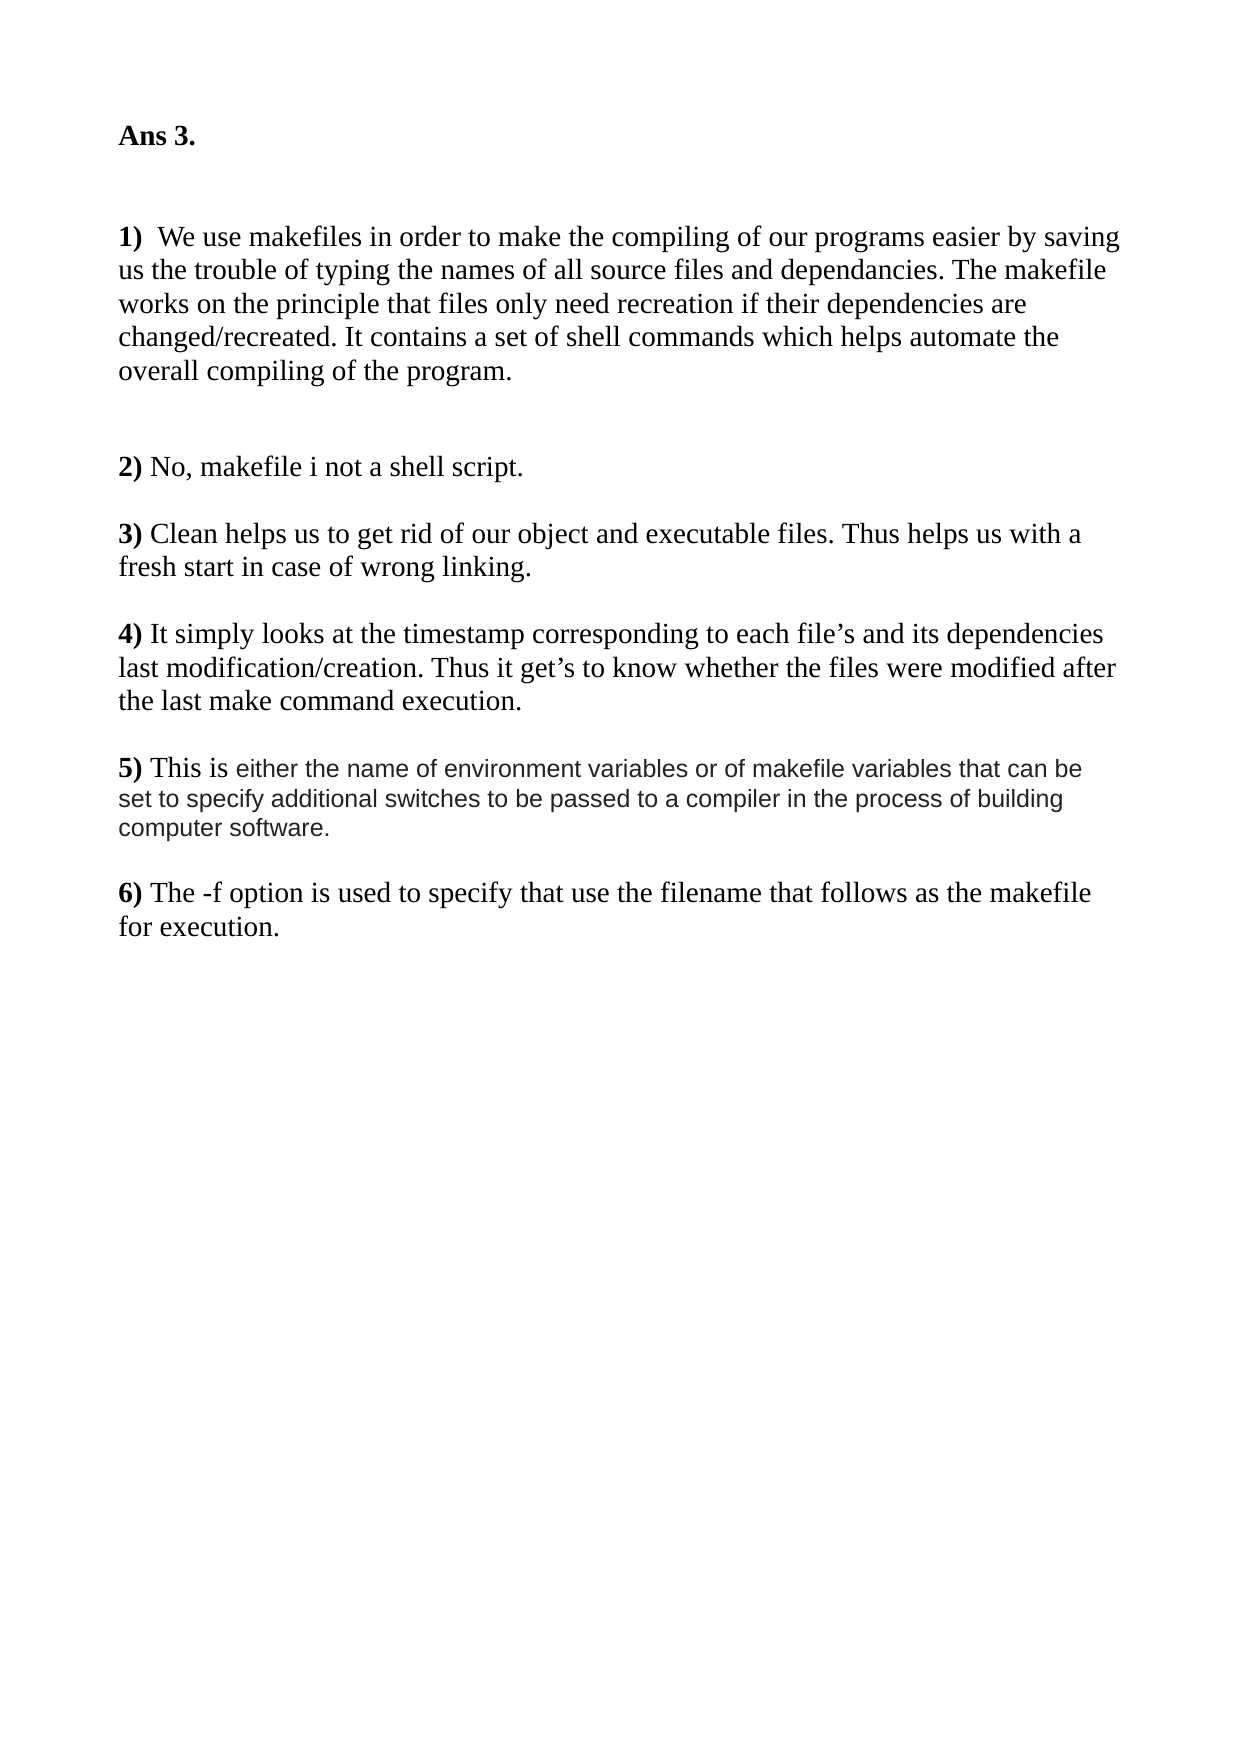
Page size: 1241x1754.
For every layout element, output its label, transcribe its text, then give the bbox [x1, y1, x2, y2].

text 3) Clean helps us to get rid of our object and executable files. Thus helps us with a fresh start in case of wrong linking. [118, 516, 1122, 583]
text Ans 3. [118, 118, 1122, 152]
text 5) This is either the name of environment variables or of makefile variables that can be set to specify additional switches to be passed to a compiler in the process of building computer software. [118, 751, 1122, 842]
text 1) We use makefiles in order to make the compiling of our programs easier by saving us the trouble of typing the names of all source files and dependancies. The makefile works on the principle that files only need recreation if their dependencies are changed/recreated. It contains a set of shell commands which helps automate the overall compiling of the program. [118, 219, 1122, 386]
text 4) It simply looks at the timestamp corresponding to each file’s and its dependencies last modification/creation. Thus it get’s to know whether the files were modified after the last make command execution. [118, 616, 1122, 717]
text 6) The -f option is used to specify that use the filename that follows as the makefile for execution. [118, 875, 1122, 942]
text 2) No, makefile i not a shell script. [118, 449, 1122, 482]
